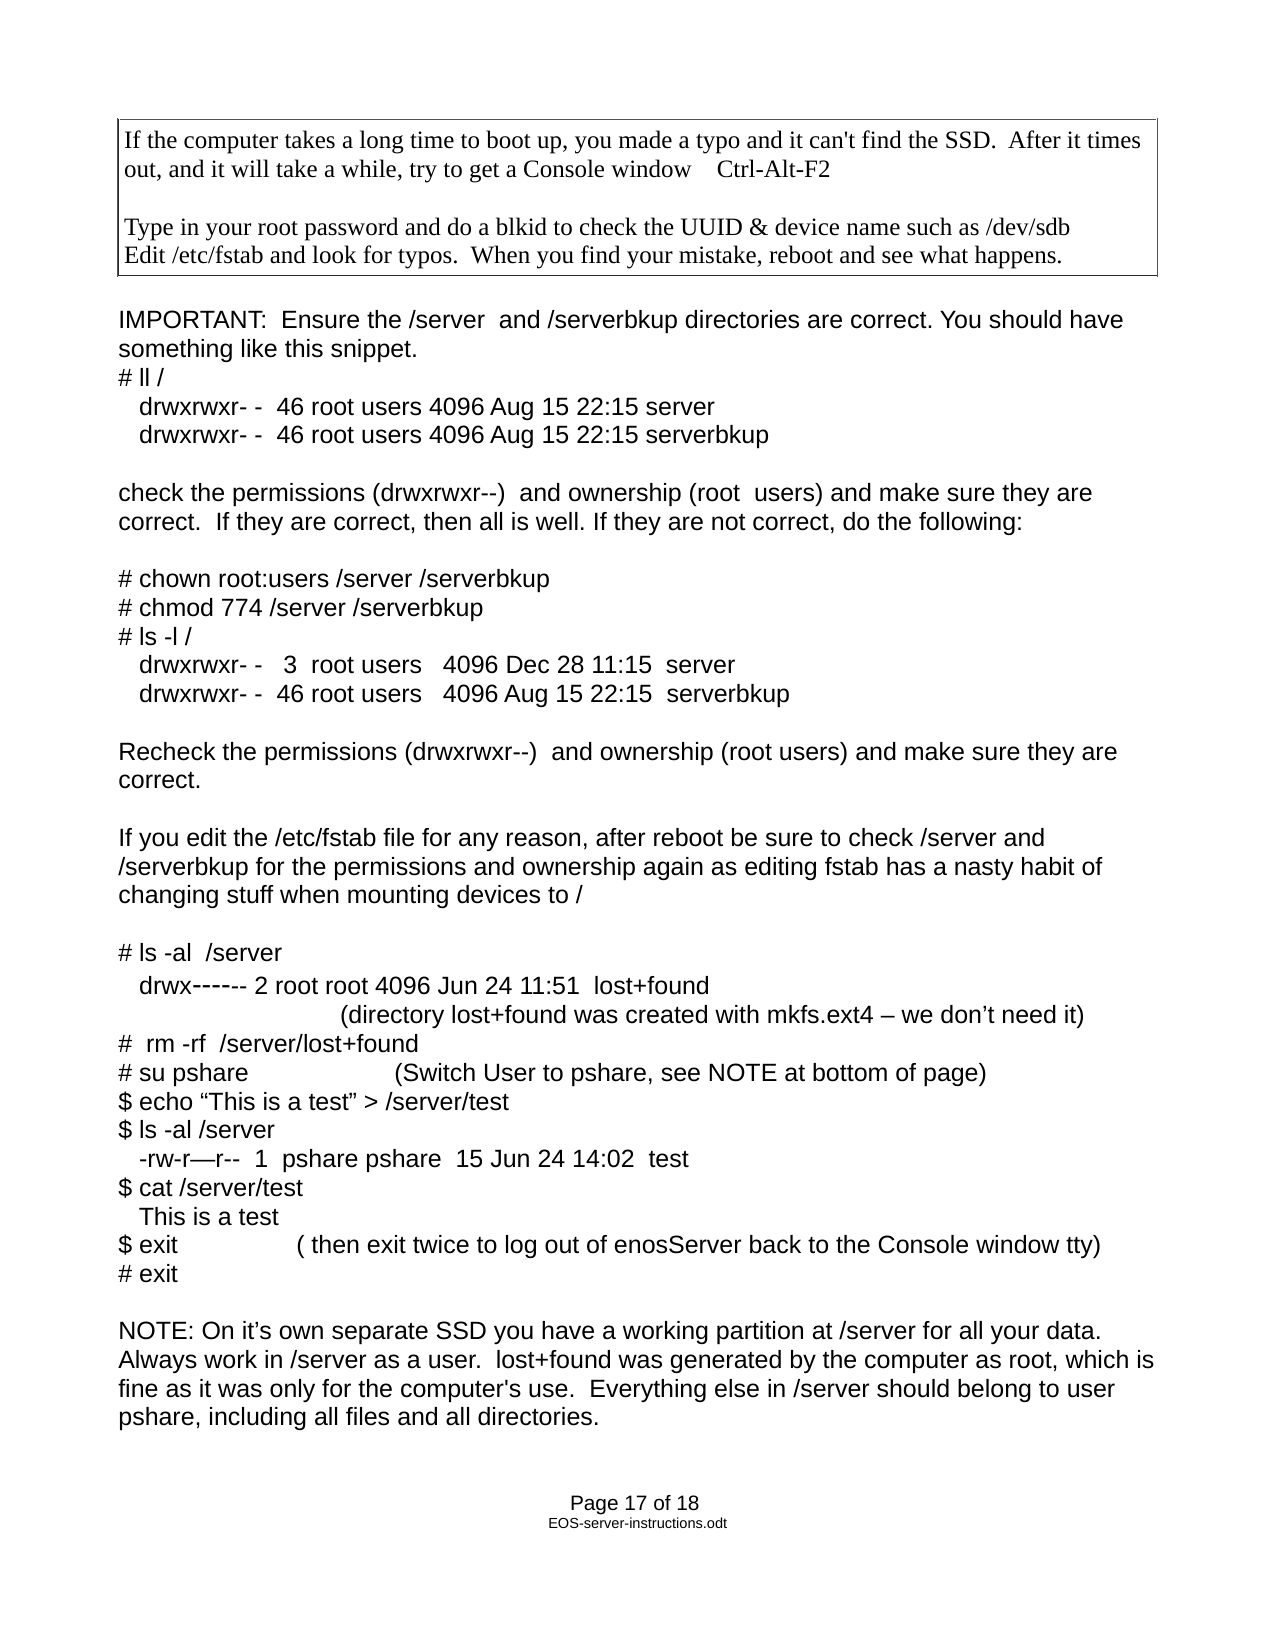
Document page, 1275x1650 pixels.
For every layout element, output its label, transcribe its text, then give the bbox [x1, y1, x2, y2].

text # ls -l / [118, 622, 1157, 650]
text $ echo “This is a test” > /server/test [118, 1086, 1157, 1115]
text $ ls -al /server [118, 1115, 1157, 1144]
text # ll / [118, 363, 1157, 392]
text -rw-r—r-- 1 pshare pshare 15 Jun 24 14:02 test [118, 1144, 1157, 1173]
text drwxrwxr- - 46 root users 4096 Aug 15 22:15 serverbkup [118, 420, 1157, 449]
text NOTE: On it’s own separate SSD you have a working partition at /server for all your data. Always work in /server as a user. lost+found was generated by the computer as root, which is fine as it was only for the computer's use. Everything else in /server should belong to user pshare, including all files and all directories. [118, 1316, 1157, 1431]
text # exit [118, 1259, 1157, 1288]
text drwxrwxr- - 3 root users 4096 Dec 28 11:15 server [118, 650, 1157, 679]
text IMPORTANT: Ensure the /server and /serverbkup directories are correct. You should have something like this snippet. [118, 305, 1157, 363]
text drwxrwxr- - 46 root users 4096 Aug 15 22:15 serverbkup [118, 679, 1157, 708]
table_header If the computer takes a long time to boot up, you made a typo and it can't find the SSD. After it times out, and it will take a while, try to get a Console window Ctrl-Alt-F2 Type in your root password and do a blkid to check the UUID & device name such as /dev/sdb Edit /etc/fstab and look for typos. When you find your mistake, reboot and see what happens. [120, 120, 1156, 275]
text # ls -al /server [118, 938, 1157, 967]
text This is a test [118, 1201, 1157, 1230]
text $ exit ( then exit twice to log out of enosServer back to the Console window tty) [118, 1230, 1157, 1259]
text # su pshare (Switch User to pshare, see NOTE at bottom of page) [118, 1058, 1157, 1086]
text If you edit the /etc/fstab file for any reason, after reboot be sure to check /server and /serverbkup for the permissions and ownership again as editing fstab has a nasty habit of changing stuff when mounting devices to / [118, 823, 1157, 909]
text check the permissions (drwxrwxr--) and ownership (root users) and make sure they are correct. If they are correct, then all is well. If they are not correct, do the following: [118, 478, 1157, 535]
text (directory lost+found was created with mkfs.ext4 – we don’t need it) [118, 1000, 1157, 1029]
text # chmod 774 /server /serverbkup [118, 593, 1157, 622]
text $ cat /server/test [118, 1173, 1157, 1201]
text # chown root:users /server /serverbkup [118, 564, 1157, 593]
text # rm -rf /server/lost+found [118, 1029, 1157, 1058]
text drwx------ 2 root root 4096 Jun 24 11:51 lost+found [118, 967, 1157, 1000]
text Recheck the permissions (drwxrwxr--) and ownership (root users) and make sure they are correct. [118, 737, 1157, 794]
text drwxrwxr- - 46 root users 4096 Aug 15 22:15 server [118, 392, 1157, 420]
